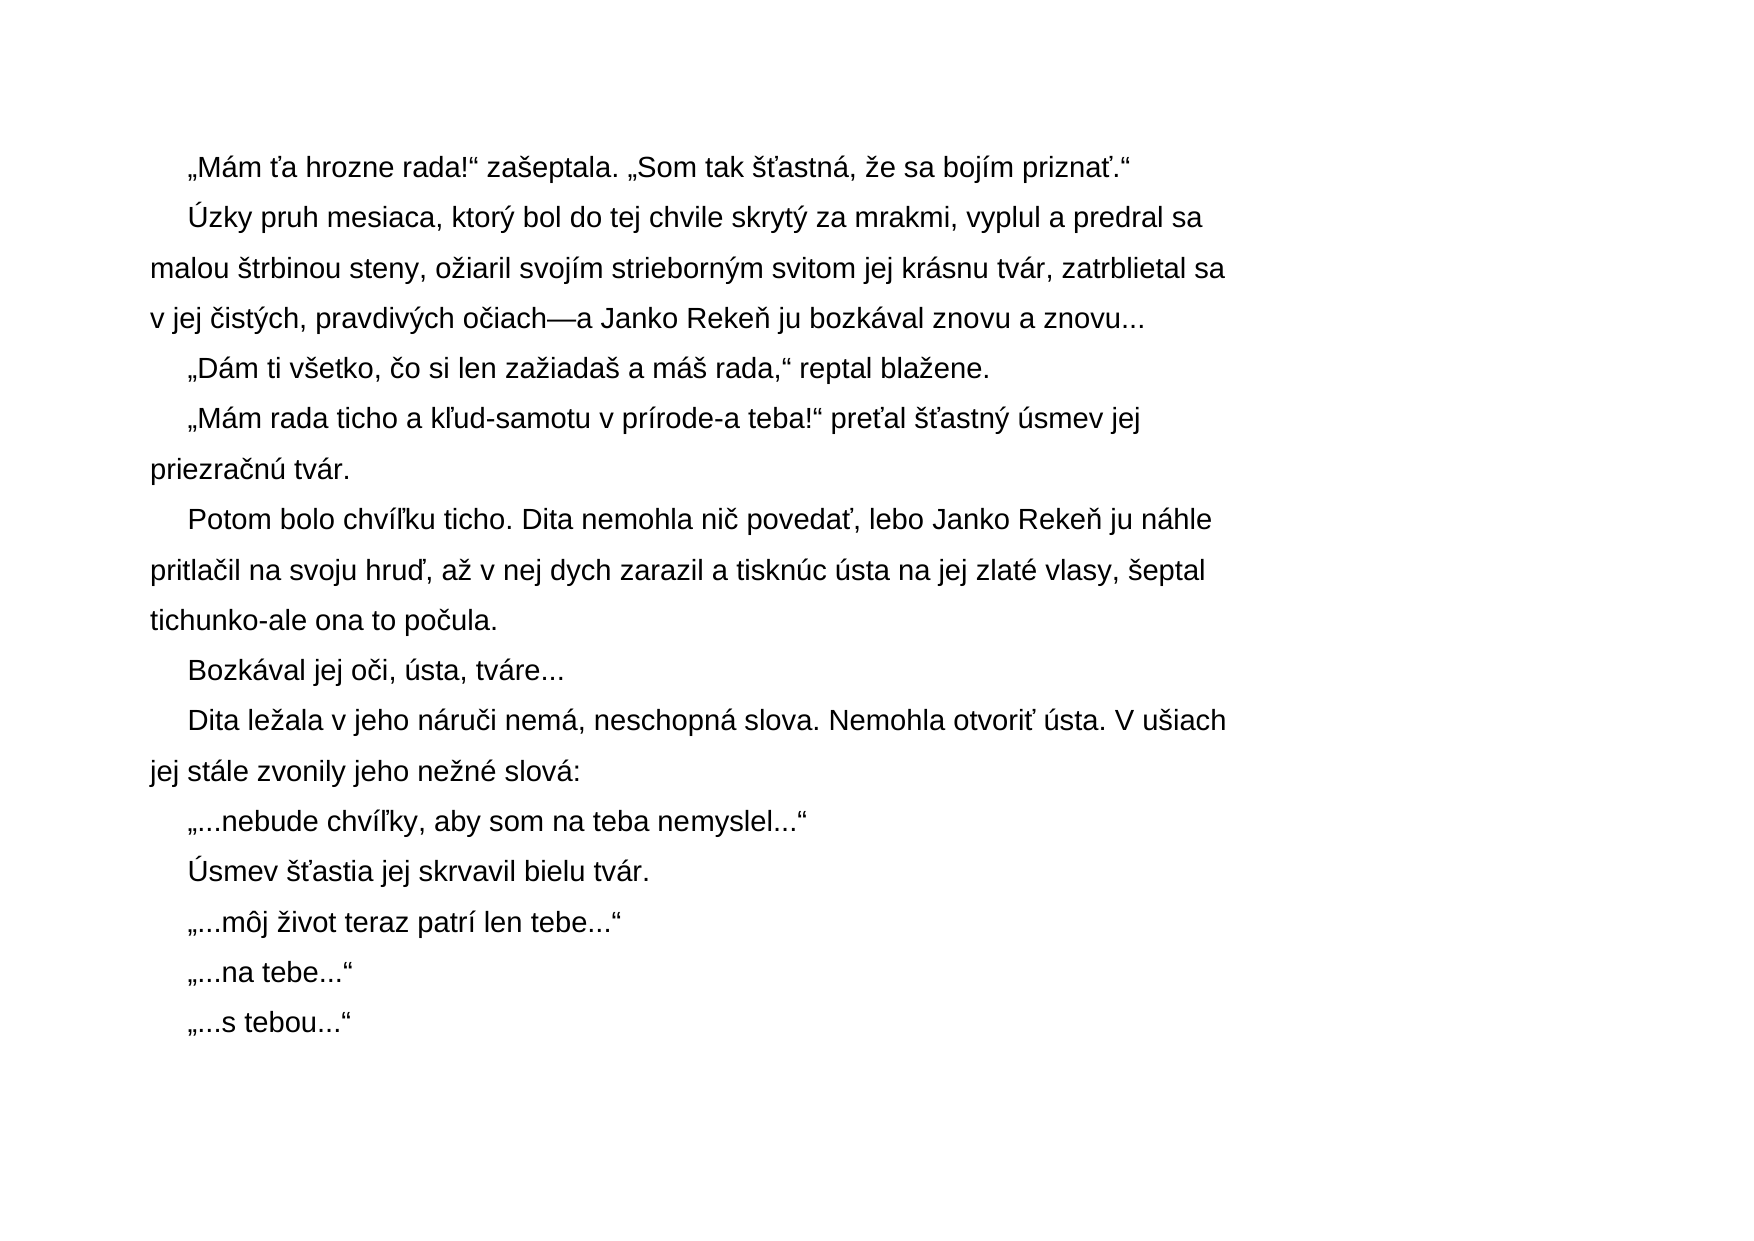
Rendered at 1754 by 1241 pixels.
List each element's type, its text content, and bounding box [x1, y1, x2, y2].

text „Mám ťa hrozne rada!“ zašeptala. „Som tak šťastná, že sa bojím priznať.“ [150, 150, 1243, 183]
text „...nebude chvíľky, aby som na teba ne­myslel...“ [150, 804, 1243, 838]
text „Dám ti všetko, čo si len zažiadaš a máš rada,“ reptal blažene. [150, 351, 1243, 385]
text „...na tebe...“ [150, 955, 1243, 988]
text Potom bolo chvíľku ticho. Dita nemohla nič povedať, lebo Janko Rekeň ju náhle pritlačil na svoju hruď, až v nej dych zarazil a tisknúc ústa na jej zlaté vlasy, šeptal tichunko-ale ona to počula. [150, 502, 1243, 636]
text „...môj život teraz patrí len tebe...“ [150, 905, 1243, 938]
text „Mám rada ticho a kľud-samotu v prírode-a teba!“ preťal šťastný úsmev jej priezračnú tvár. [150, 402, 1243, 485]
text Úsmev šťastia jej skrvavil bielu tvár. [150, 854, 1243, 888]
text Úzky pruh mesiaca, ktorý bol do tej chvile skrytý za mrakmi, vyplul a predral sa malou štr­binou steny, ožiaril svojím strieborným svitom jej krásnu tvár, zatrblietal sa v jej čistých, prav­divých očiach—a Janko Rekeň ju bozkával zno­vu a znovu... [150, 200, 1243, 334]
text „...s tebou...“ [150, 1005, 1243, 1039]
text Dita ležala v jeho náruči nemá, neschopná slova. Nemohla otvoriť ústa. V ušiach jej stále zvonily jeho nežné slová: [150, 703, 1243, 787]
text Bozkával jej oči, ústa, tváre... [150, 653, 1243, 687]
